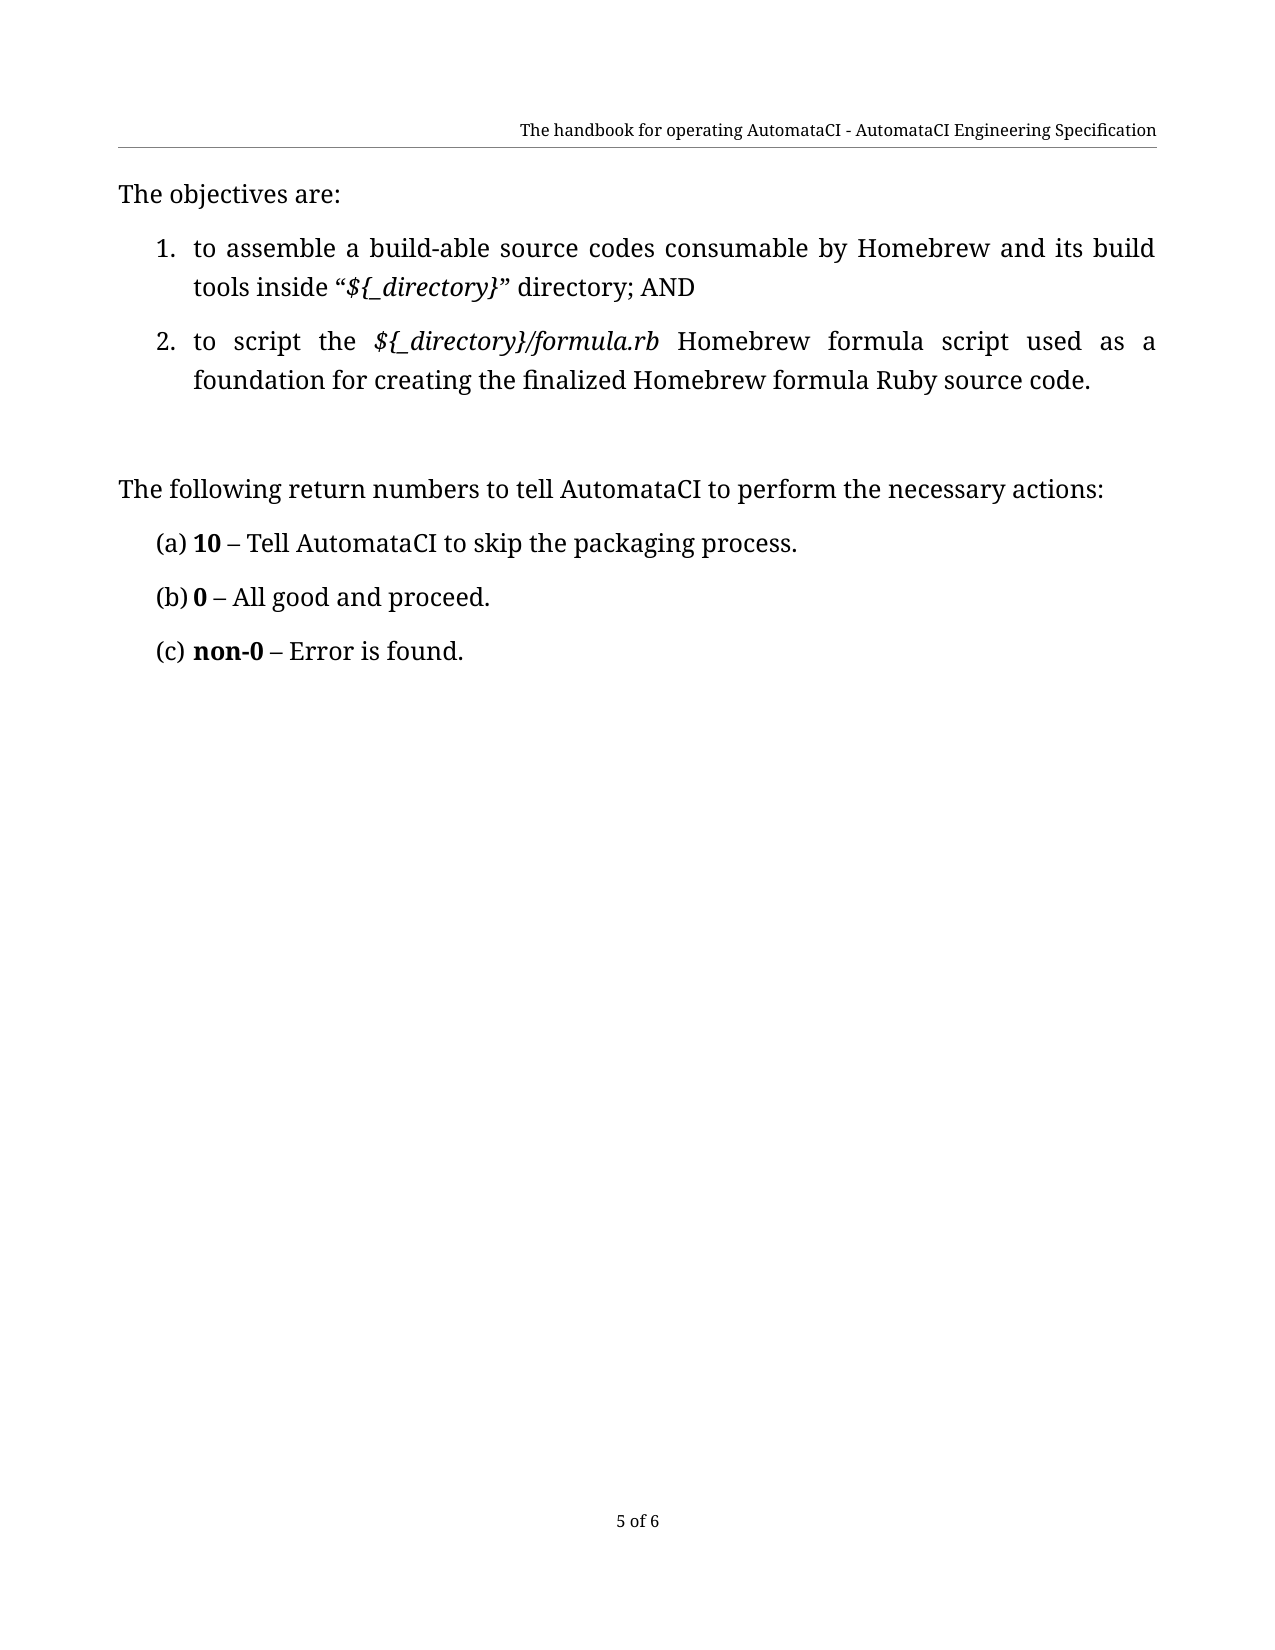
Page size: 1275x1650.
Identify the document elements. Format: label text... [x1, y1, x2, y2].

list non-0 – Error is found. [156, 634, 1157, 668]
list to assemble a build-able source codes consumable by Homebrew and its build tools inside “${_directory}” directory; AND [156, 231, 1157, 304]
text The following return numbers to tell AutomataCI to perform the necessary actions: [118, 471, 1157, 505]
list to script the ${_directory}/formula.rb Homebrew formula script used as a foundation for creating the finalized Homebrew formula Ruby source code. [156, 324, 1157, 397]
list 0 – All good and proceed. [156, 580, 1157, 614]
list 10 – Tell AutomataCI to skip the packaging process. [156, 526, 1157, 559]
text The objectives are: [118, 176, 1157, 210]
